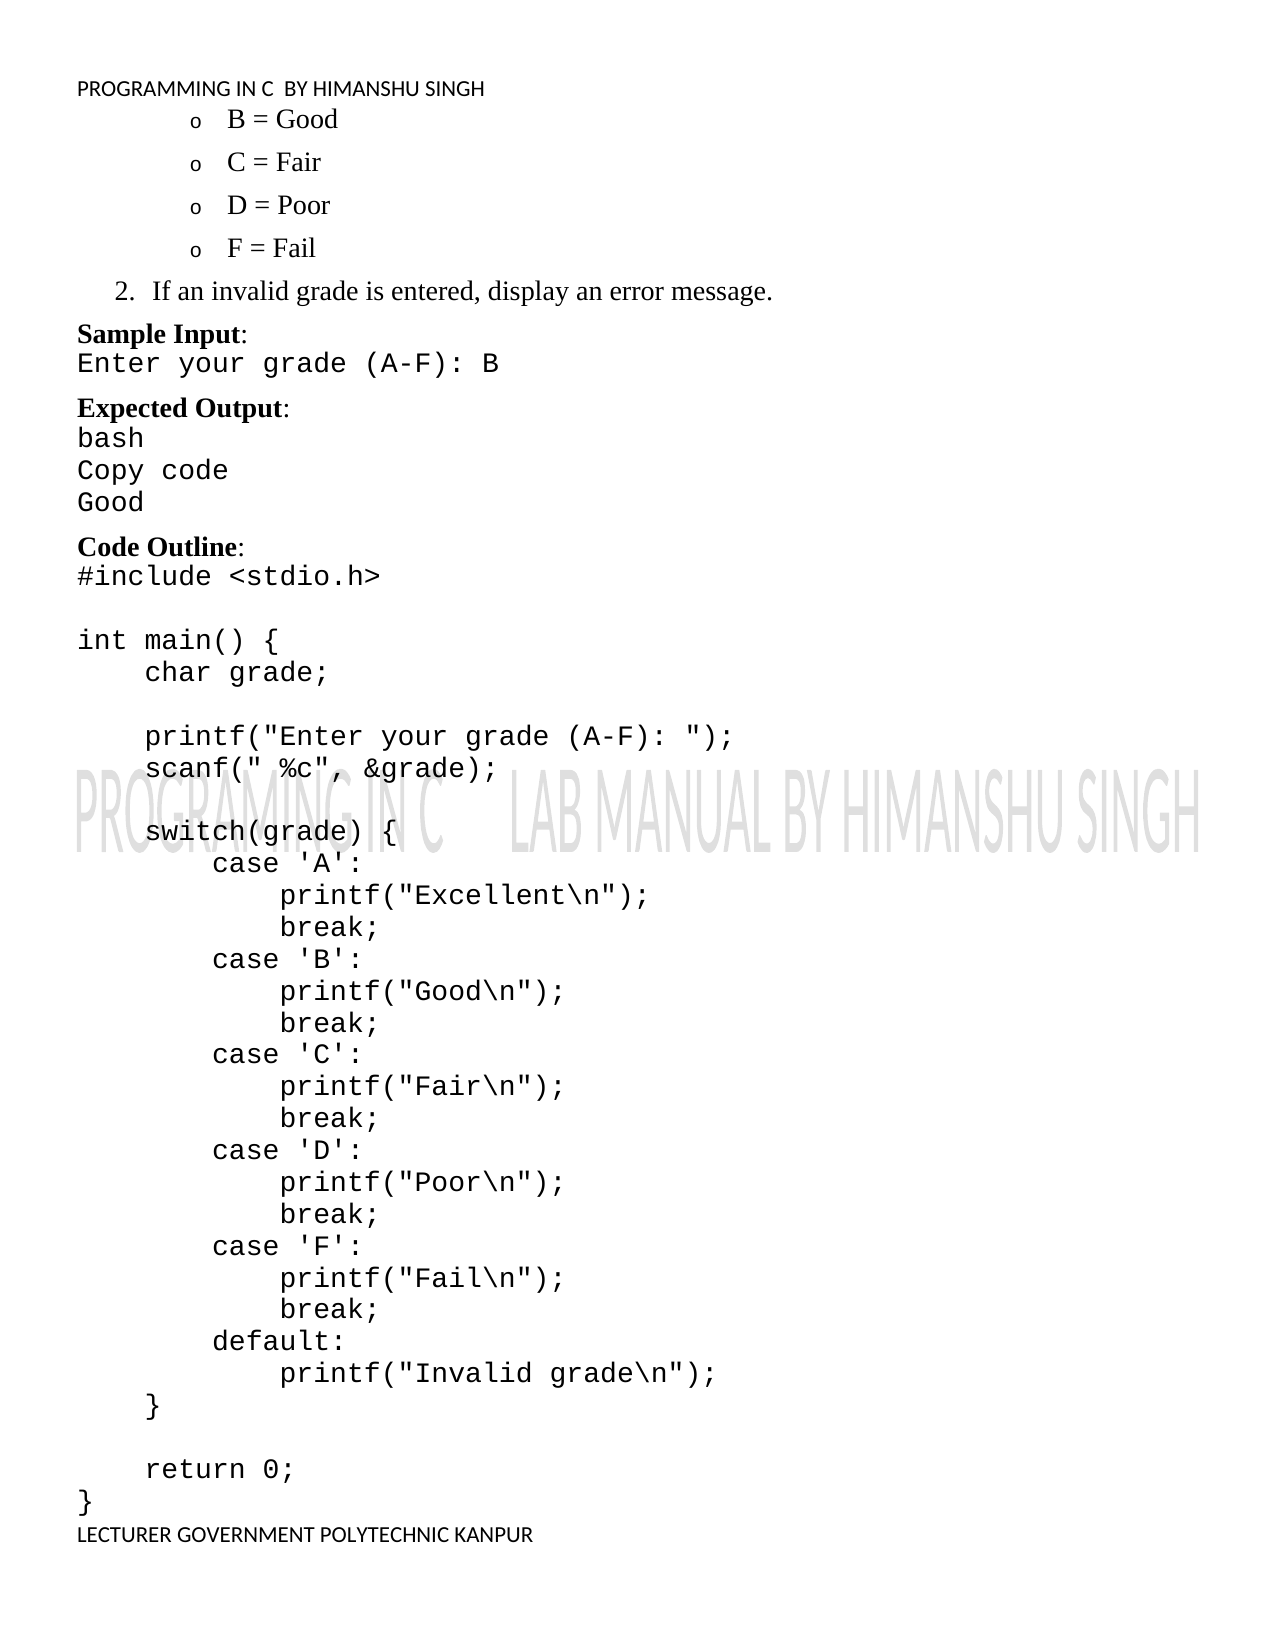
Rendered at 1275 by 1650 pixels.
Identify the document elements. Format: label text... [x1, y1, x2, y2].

text switch(grade) { [980, 817, 998, 849]
text char grade; [77, 658, 1198, 690]
text switch(grade) { [802, 817, 816, 849]
text switch(grade) { [1032, 817, 1043, 849]
text default: [77, 1327, 1198, 1359]
text switch(grade) { [1148, 817, 1165, 843]
text printf("Excellent\n"); [77, 881, 1198, 913]
text switch(grade) { [1057, 817, 1092, 849]
text return 0; [77, 1455, 1198, 1487]
text break; [77, 913, 1198, 945]
text printf("Fair\n"); [77, 1072, 1198, 1104]
text switch(grade) { [691, 817, 702, 849]
text Sample Input: [77, 317, 1198, 349]
text switch(grade) { [194, 818, 205, 849]
list C = Fair [189, 145, 1198, 177]
text switch(grade) { [405, 817, 426, 849]
text Good [77, 488, 1198, 519]
text switch(grade) { [891, 817, 916, 849]
text switch(grade) { [517, 817, 534, 847]
text switch(grade) { [1138, 817, 1150, 849]
text switch(grade) { [759, 817, 785, 849]
text printf("Good\n"); [77, 977, 1198, 1008]
text switch(grade) { [203, 817, 216, 849]
text break; [77, 1200, 1198, 1232]
text Copy code [77, 456, 1198, 488]
text break; [77, 1008, 1198, 1040]
text switch(grade) { [821, 817, 844, 849]
text switch(grade) { [959, 817, 975, 849]
text switch(grade) { [115, 817, 132, 849]
text switch(grade) { [1118, 817, 1133, 849]
text printf("Enter your grade (A-F): "); [77, 722, 1198, 753]
text break; [77, 1295, 1198, 1327]
text #include <stdio.h> [77, 562, 1198, 594]
text printf("Fail\n"); [77, 1263, 1198, 1295]
text Enter your grade (A-F): B [77, 349, 1198, 381]
text switch(grade) { [82, 817, 101, 849]
text Code Outline: [77, 530, 1198, 562]
text switch(grade) { [425, 817, 512, 849]
text switch(grade) { [1180, 817, 1193, 849]
text case 'A': [77, 849, 1198, 881]
text switch(grade) { [130, 817, 149, 843]
text switch(grade) { [702, 817, 716, 842]
text switch(grade) { [640, 830, 657, 849]
list F = Fail [189, 231, 1198, 263]
text bash [77, 424, 1198, 456]
text case 'F': [77, 1232, 1198, 1263]
text switch(grade) { [106, 818, 117, 849]
text printf("Invalid grade\n"); [77, 1359, 1198, 1391]
text case 'B': [77, 945, 1198, 977]
text switch(grade) { [1043, 817, 1057, 842]
text switch(grade) { [248, 817, 272, 849]
text switch(grade) { [330, 817, 347, 843]
text switch(grade) { [535, 830, 551, 849]
text switch(grade) { [716, 817, 728, 849]
text } [77, 1391, 1198, 1423]
list If an invalid grade is entered, display an error message. [114, 274, 1198, 306]
text switch(grade) { [577, 817, 597, 849]
text scanf(" %c", &grade); [77, 753, 1198, 785]
text switch(grade) { [162, 817, 179, 843]
text switch(grade) { [349, 817, 368, 849]
list D = Poor [189, 188, 1198, 221]
text switch(grade) { [384, 822, 400, 849]
text switch(grade) { [217, 830, 234, 849]
text switch(grade) { [602, 817, 627, 849]
text case 'C': [77, 1040, 1198, 1072]
text printf("Poor\n"); [77, 1168, 1198, 1200]
text switch(grade) { [670, 817, 685, 849]
text switch(grade) { [849, 817, 863, 849]
text switch(grade) { [1013, 817, 1026, 849]
text switch(grade) { [729, 830, 745, 849]
text case 'D': [77, 1136, 1198, 1168]
text break; [77, 1104, 1198, 1136]
text } [77, 1487, 1198, 1518]
list B = Good [189, 102, 1198, 134]
text int main() { [77, 626, 1198, 658]
text Expected Output: [77, 391, 1198, 424]
text switch(grade) { [930, 830, 946, 849]
